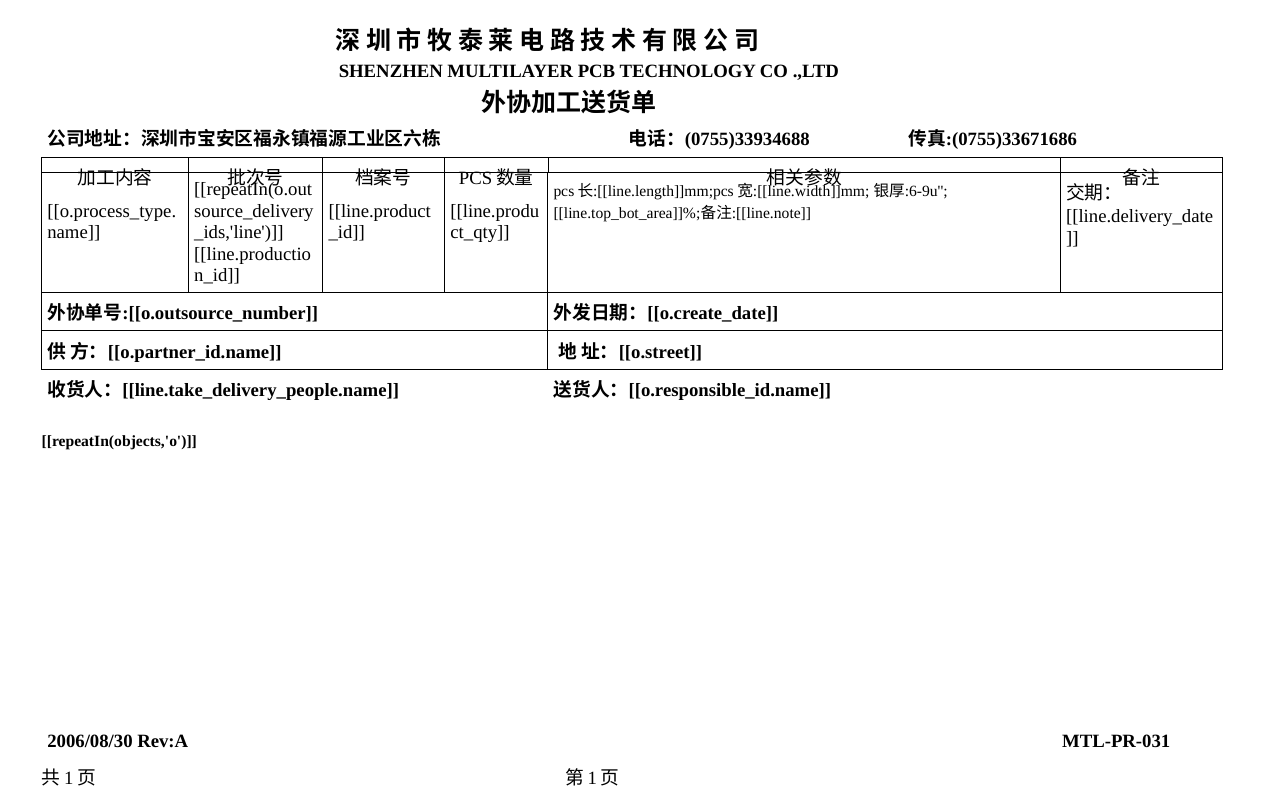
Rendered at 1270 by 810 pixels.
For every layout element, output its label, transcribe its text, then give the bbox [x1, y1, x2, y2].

table_header 外发日期：[[o.create_date]] [548, 293, 1222, 330]
table_header [[o.process_type.name]] [42, 173, 188, 292]
table_header [[repeatIn(o.outsource_delivery_ids,'line')]][[line.production_id]] [189, 173, 322, 292]
table_cell 收货人：[[line.take_delivery_people.name]] [41, 370, 547, 408]
table_cell 送货人：[[o.responsible_id.name]] [548, 370, 1222, 408]
text [[repeatIn(objects,'o')]] [41, 426, 1222, 451]
table_header [[line.product_id]] [323, 173, 444, 292]
table_header 外协单号:[[o.outsource_number]] [42, 293, 547, 330]
table_cell 地 址：[[o.street]] [548, 331, 1222, 369]
table_cell 供 方：[[o.partner_id.name]] [42, 331, 547, 369]
table_header [[line.product_qty]] [445, 173, 547, 292]
table_header 交期：[[line.delivery_date]] [1061, 173, 1222, 292]
table_header pcs长:[[line.length]]mm;pcs宽:[[line.width]]mm; 银厚:6-9u''; [[line.top_bot_area]]%;备注:[[line.note]] [548, 173, 1060, 292]
